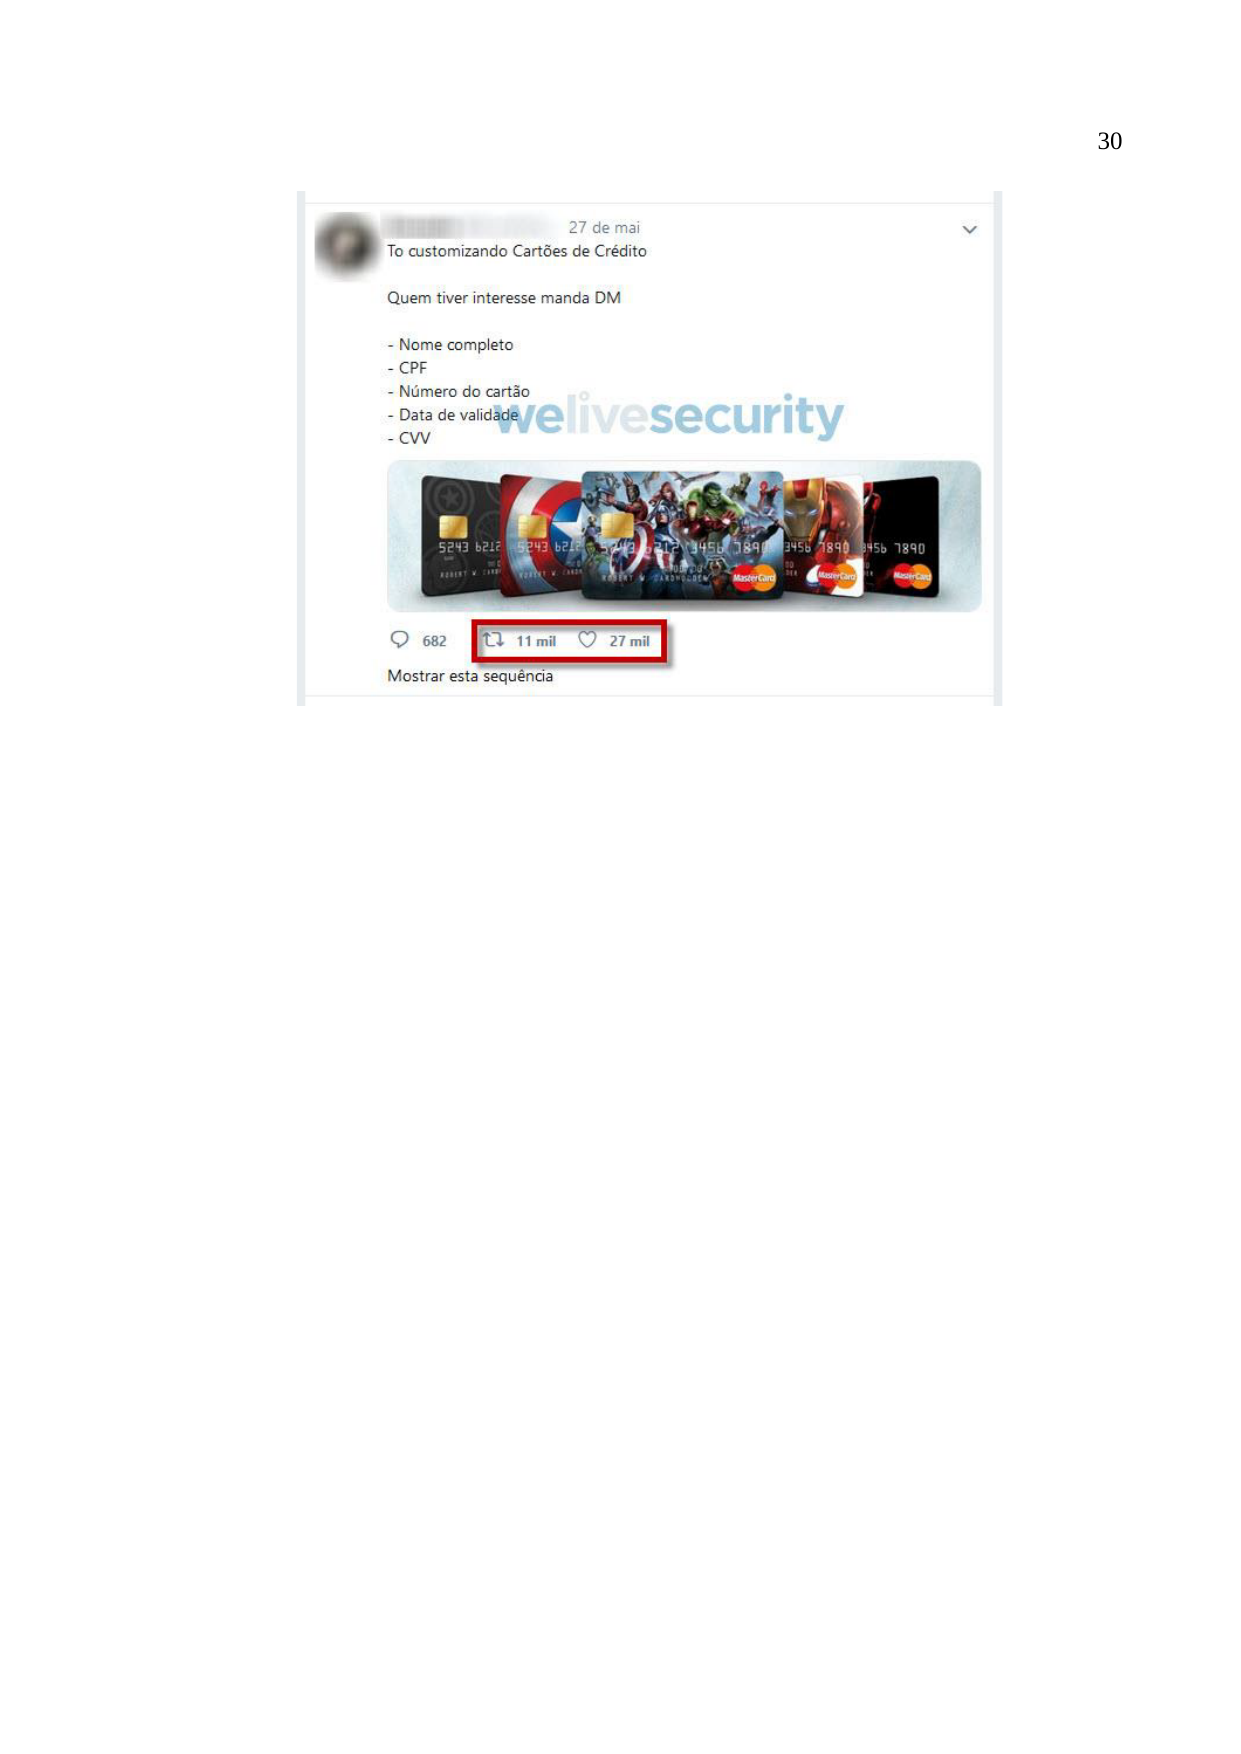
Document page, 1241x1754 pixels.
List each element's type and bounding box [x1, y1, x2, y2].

picture [296, 191, 1003, 706]
